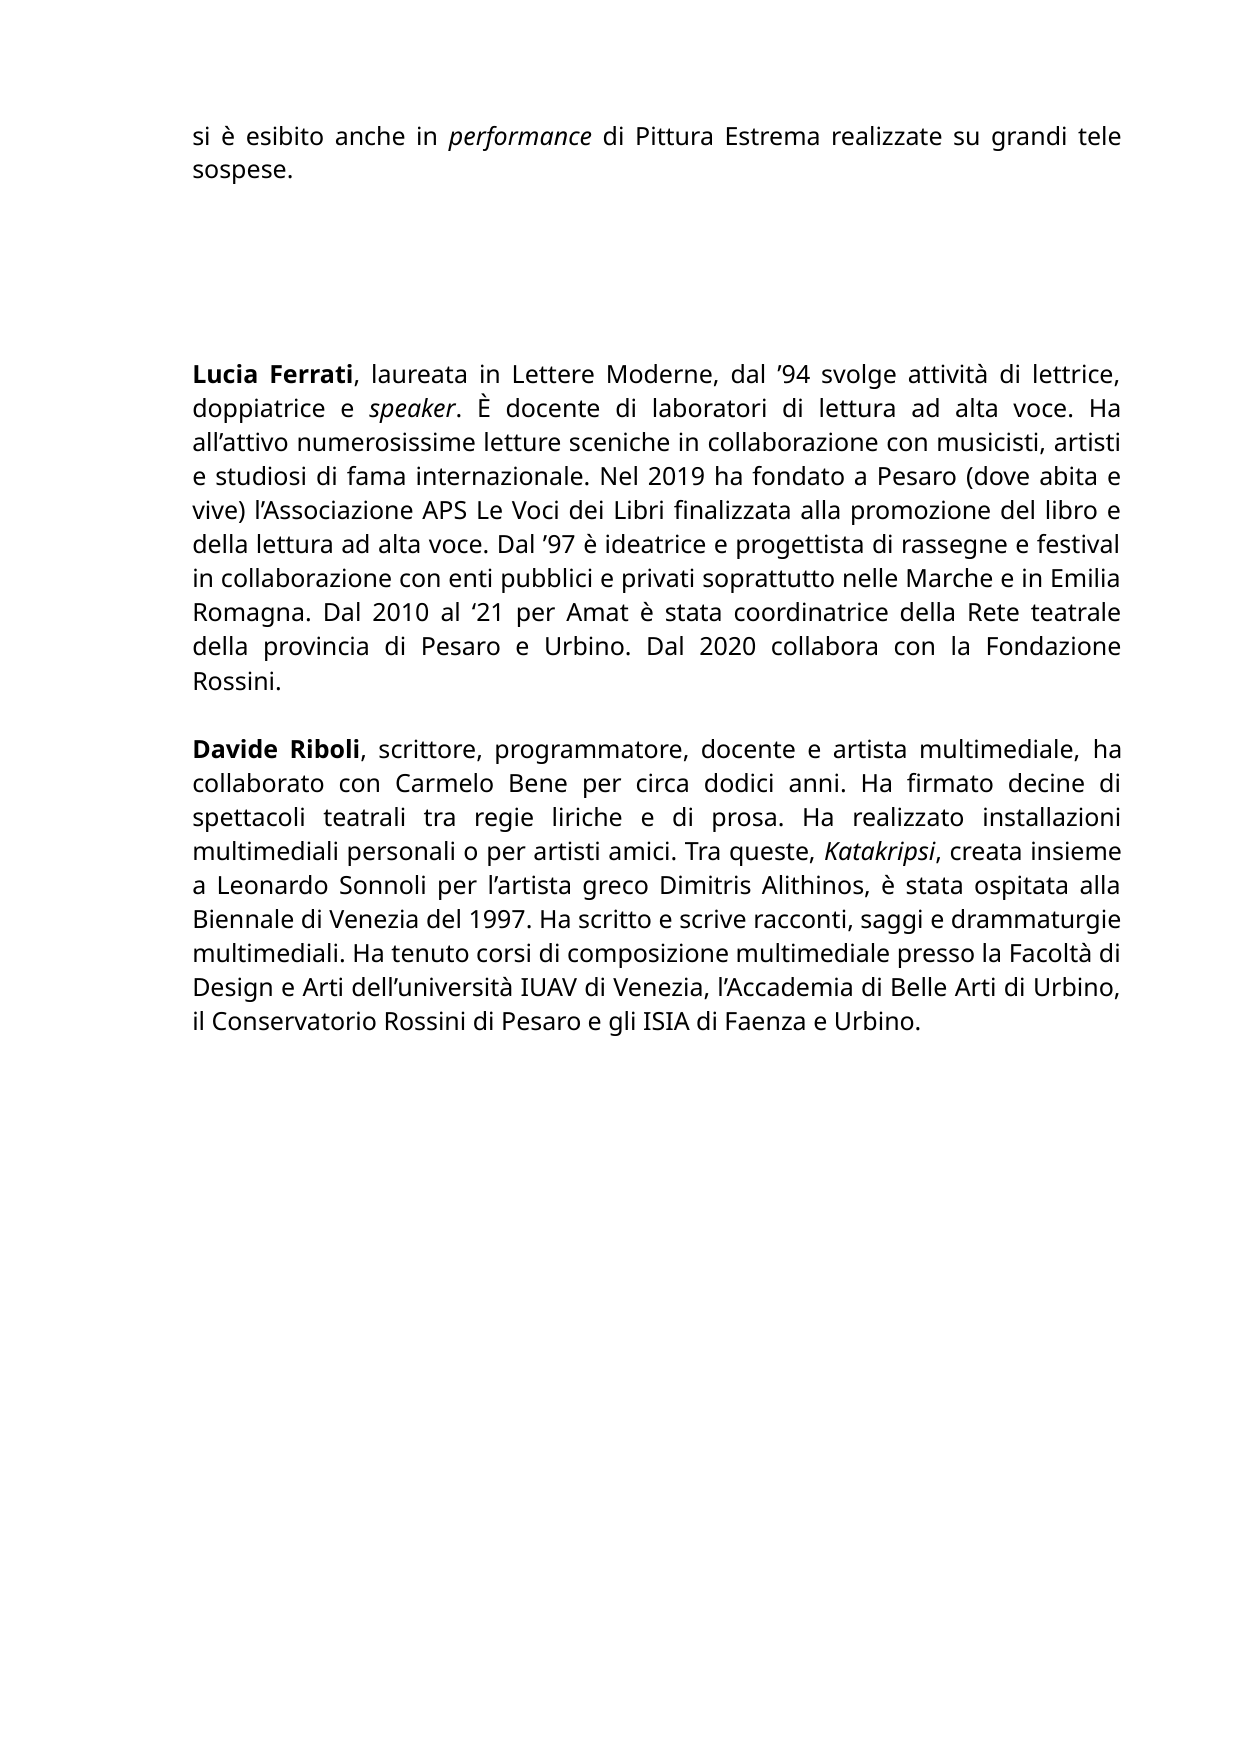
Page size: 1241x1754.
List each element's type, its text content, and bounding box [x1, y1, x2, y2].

text Lucia Ferrati, laureata in Lettere Moderne, dal ’94 svolge attività di lettrice, doppiatrice e speaker. È docente di laboratori di lettura ad alta voce. Ha all’attivo numerosissime letture sceniche in collaborazione con musicisti, artisti e studiosi di fama internazionale. Nel 2019 ha fondato a Pesaro (dove abita e vive) l’Associazione APS Le Voci dei Libri finalizzata alla promozione del libro e della lettura ad alta voce. Dal ’97 è ideatrice e progettista di rassegne e festival in collaborazione con enti pubblici e privati soprattutto nelle Marche e in Emilia Romagna. Dal 2010 al ‘21 per Amat è stata coordinatrice della Rete teatrale della provincia di Pesaro e Urbino. Dal 2020 collabora con la Fondazione Rossini. [192, 357, 1122, 697]
text Davide Riboli, scrittore, programmatore, docente e artista multimediale, ha collaborato con Carmelo Bene per circa dodici anni. Ha firmato decine di spettacoli teatrali tra regie liriche e di prosa. Ha realizzato installazioni multimediali personali o per artisti amici. Tra queste, Katakripsi, creata insieme a Leonardo Sonnoli per l’artista greco Dimitris Alithinos, è stata ospitata alla Biennale di Venezia del 1997. Ha scritto e scrive racconti, saggi e drammaturgie multimediali. Ha tenuto corsi di composizione multimediale presso la Facoltà di Design e Arti dell’università IUAV di Venezia, l’Accademia di Belle Arti di Urbino, il Conservatorio Rossini di Pesaro e gli ISIA di Faenza e Urbino. [192, 731, 1122, 1038]
text si è esibito anche in performance di Pittura Estrema realizzate su grandi tele sospese. [192, 118, 1122, 186]
